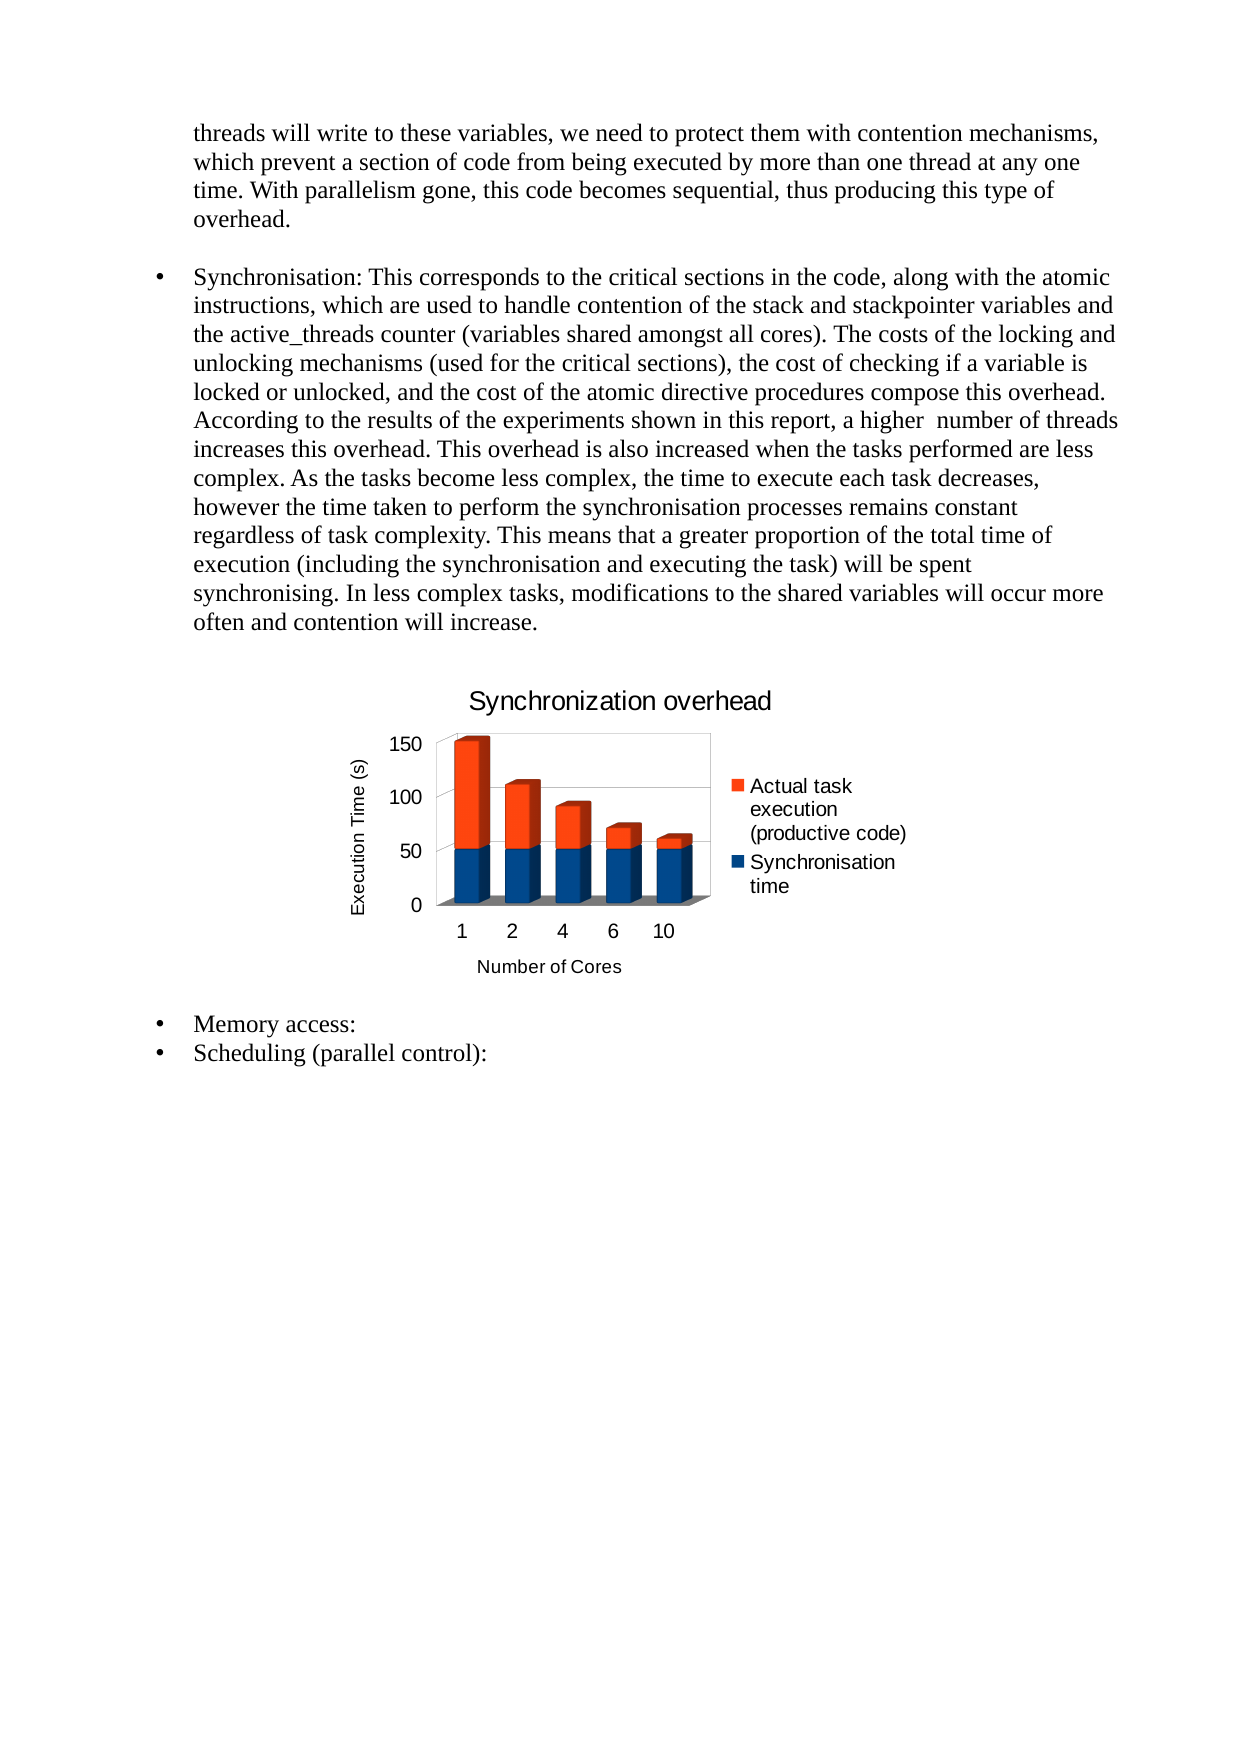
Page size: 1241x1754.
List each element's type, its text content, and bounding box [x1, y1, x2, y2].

list threads will write to these variables, we need to protect them with contention mechanisms, which prevent a section of code from being executed by more than one thread at any one time. With parallelism gone, this code becomes sequential, thus producing this type of overhead. [156, 118, 1122, 233]
list Synchronisation: This corresponds to the critical sections in the code, along with the atomic instructions, which are used to handle contention of the stack and stackpointer variables and the active_threads counter (variables shared amongst all cores). The costs of the locking and unlocking mechanisms (used for the critical sections), the cost of checking if a variable is locked or unlocked, and the cost of the atomic directive procedures compose this overhead. According to the results of the experiments shown in this report, a higher number of threads increases this overhead. This overhead is also increased when the tasks performed are less complex. As the tasks become less complex, the time to execute each task decreases, however the time taken to perform the synchronisation processes remains constant regardless of task complexity. This means that a greater proportion of the total time of execution (including the synchronisation and executing the task) will be spent synchronising. In less complex tasks, modifications to the shared variables will occur more often and contention will increase. [156, 262, 1122, 636]
list Scheduling (parallel control): [156, 1038, 1122, 1067]
list Memory access: [156, 1009, 1122, 1038]
